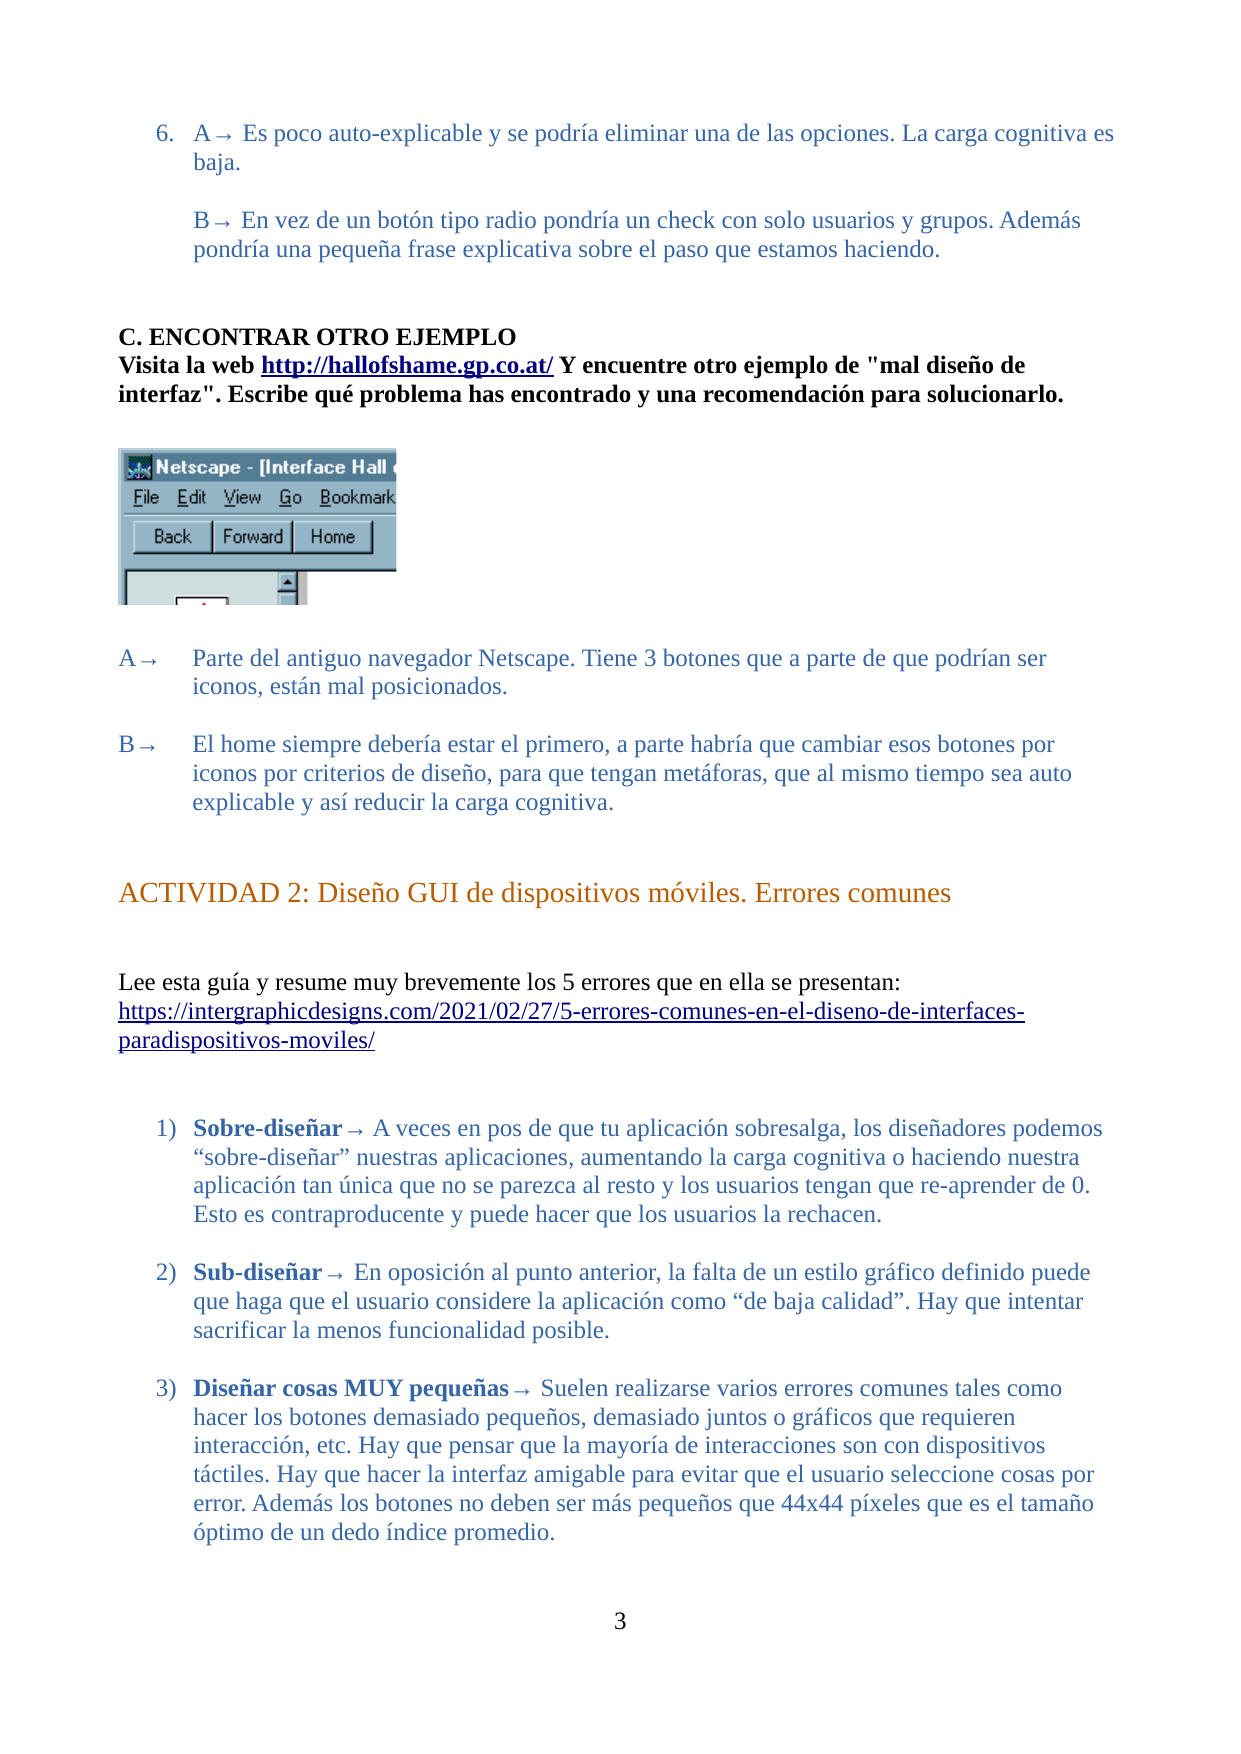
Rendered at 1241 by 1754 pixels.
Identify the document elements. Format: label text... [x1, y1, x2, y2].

text A→ Parte del antiguo navegador Netscape. Tiene 3 botones que a parte de que podrían ser iconos, están mal posicionados. [118, 643, 1122, 729]
text Visita la web http://hallofshame.gp.co.at/ Y encuentre otro ejemplo de "mal diseño de interfaz". Escribe qué problema has encontrado y una recomendación para solucionarlo. [118, 350, 1122, 467]
list Sub-diseñar→ En oposición al punto anterior, la falta de un estilo gráfico definido puede que haga que el usuario considere la aplicación como “de baja calidad”. Hay que intentar sacrificar la menos funcionalidad posible. [156, 1257, 1122, 1373]
text B→ El home siempre debería estar el primero, a parte habría que cambiar esos botones por iconos por criterios de diseño, para que tengan metáforas, que al mismo tiempo sea auto explicable y así reducir la carga cognitiva. [118, 729, 1122, 875]
picture [118, 448, 397, 605]
list Diseñar cosas MUY pequeñas→ Suelen realizarse varios errores comunes tales como hacer los botones demasiado pequeños, demasiado juntos o gráficos que requieren interacción, etc. Hay que pensar que la mayoría de interacciones son con dispositivos táctiles. Hay que hacer la interfaz amigable para evitar que el usuario seleccione cosas por error. Además los botones no deben ser más pequeños que 44x44 píxeles que es el tamaño óptimo de un dedo índice promedio. [156, 1373, 1122, 1575]
text C. ENCONTRAR OTRO EJEMPLO [118, 322, 1122, 350]
text ACTIVIDAD 2: Diseño GUI de dispositivos móviles. Errores comunes [118, 875, 1122, 967]
list B→ En vez de un botón tipo radio pondría un check con solo usuarios y grupos. Además pondría una pequeña frase explicativa sobre el paso que estamos haciendo. [156, 205, 1122, 322]
list Sobre-diseñar→ A veces en pos de que tu aplicación sobresalga, los diseñadores podemos “sobre-diseñar” nuestras aplicaciones, aumentando la carga cognitiva o haciendo nuestra aplicación tan única que no se parezca al resto y los usuarios tengan que re-aprender de 0. Esto es contraproducente y puede hacer que los usuarios la rechacen. [156, 1113, 1122, 1257]
list A→ Es poco auto-explicable y se podría eliminar una de las opciones. La carga cognitiva es baja. [156, 118, 1122, 205]
text Lee esta guía y resume muy brevemente los 5 errores que en ella se presentan: https://intergraphicdesigns.com/2021/02/27/5-errores-comunes-en-el-diseno-de-interfaces-paradispositivos-moviles/ [118, 967, 1122, 1113]
